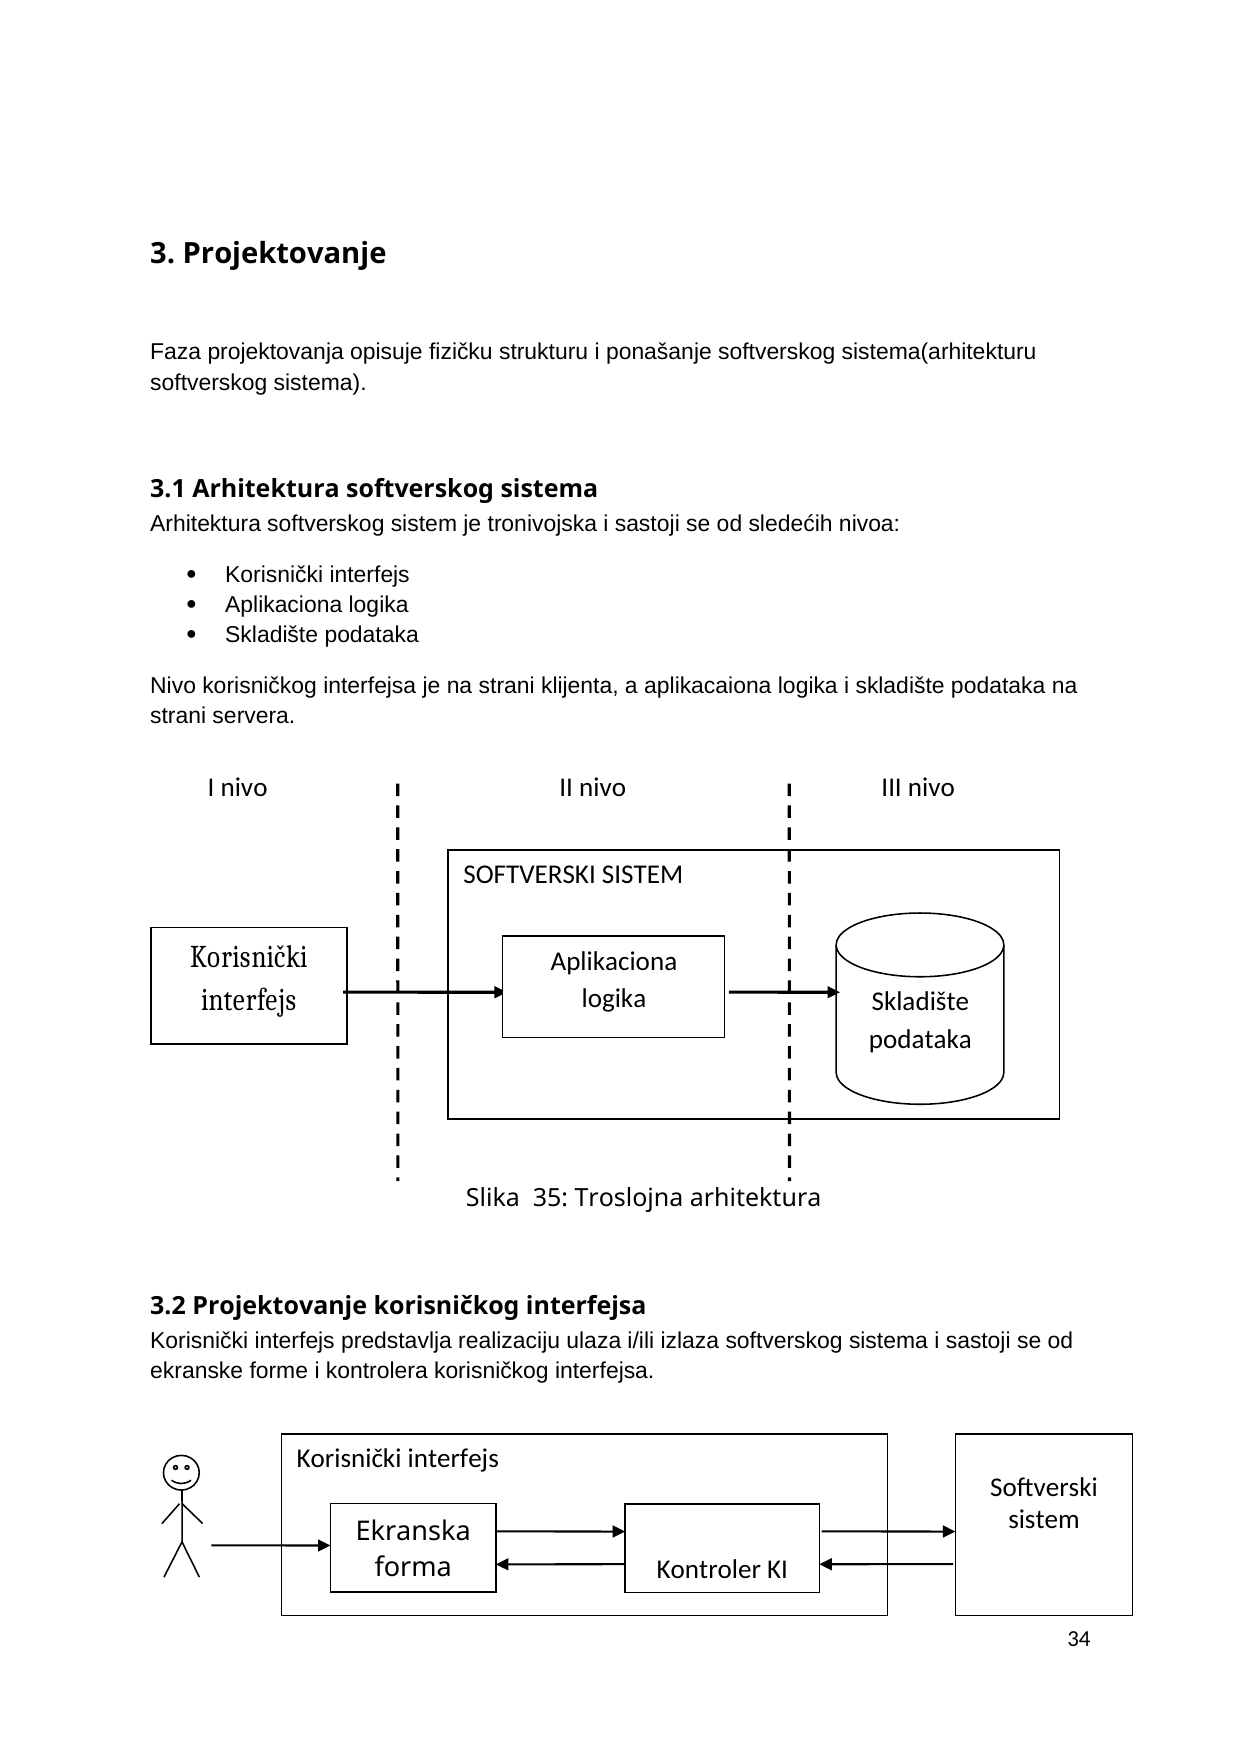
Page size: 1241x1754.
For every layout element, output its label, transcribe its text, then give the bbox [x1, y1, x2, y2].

text Arhitektura softverskog sistem je tronivojska i sastoji se od sledećih nivoa: [150, 510, 1090, 536]
text Slika 35: Troslojna arhitektura [300, 1180, 1090, 1214]
list Aplikaciona logika [187, 591, 1090, 617]
subtitle 3.2 Projektovanje korisničkog interfejsa [150, 1288, 1090, 1322]
text Nivo korisničkog interfejsa je na strani klijenta, a aplikacaiona logika i skladište podataka na strani servera. [150, 672, 1090, 729]
text Faza projektovanja opisuje fizičku strukturu i ponašanje softverskog sistema(arhitekturu softverskog sistema). [150, 338, 1090, 395]
text SOFTVERSKI SISTEM [463, 857, 1045, 891]
text Korisnički interfejs predstavlja realizaciju ulaza i/ili izlaza softverskog sistema i sastoji se od ekranske forme i kontrolera korisničkog interfejsa. [150, 1327, 1090, 1384]
subtitle 3. Projektovanje [150, 232, 1090, 272]
subtitle 3.1 Arhitektura softverskog sistema [150, 471, 1090, 505]
list Korisnički interfejs [187, 561, 1090, 587]
text Aplikaciona logika [518, 944, 710, 1014]
list Skladište podataka [187, 621, 1090, 648]
text Skladište podataka [851, 984, 989, 1055]
